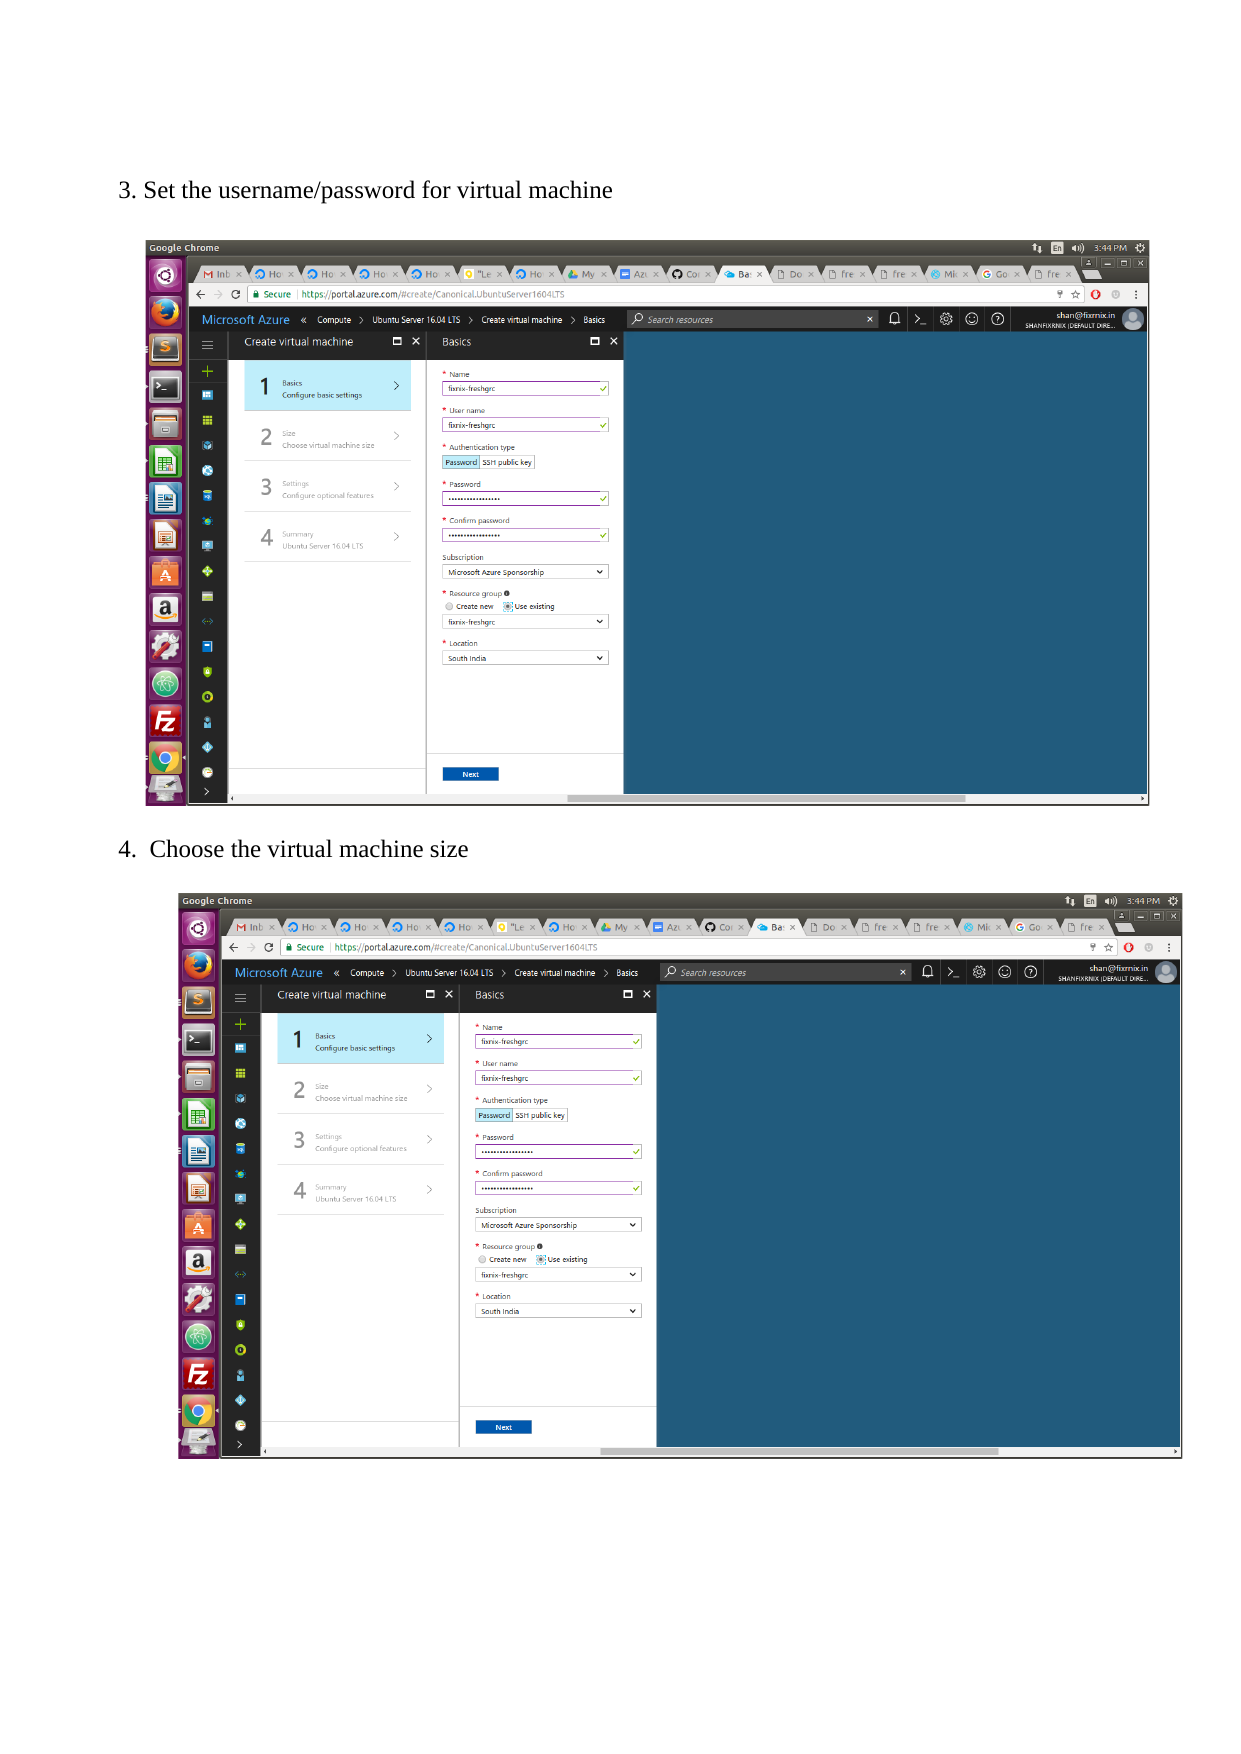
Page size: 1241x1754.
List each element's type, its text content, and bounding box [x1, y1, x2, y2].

picture [178, 893, 1183, 1459]
text 3. Set the username/password for virtual machine 4. Choose the virtual machine size [118, 118, 1122, 1487]
picture [145, 240, 1150, 806]
